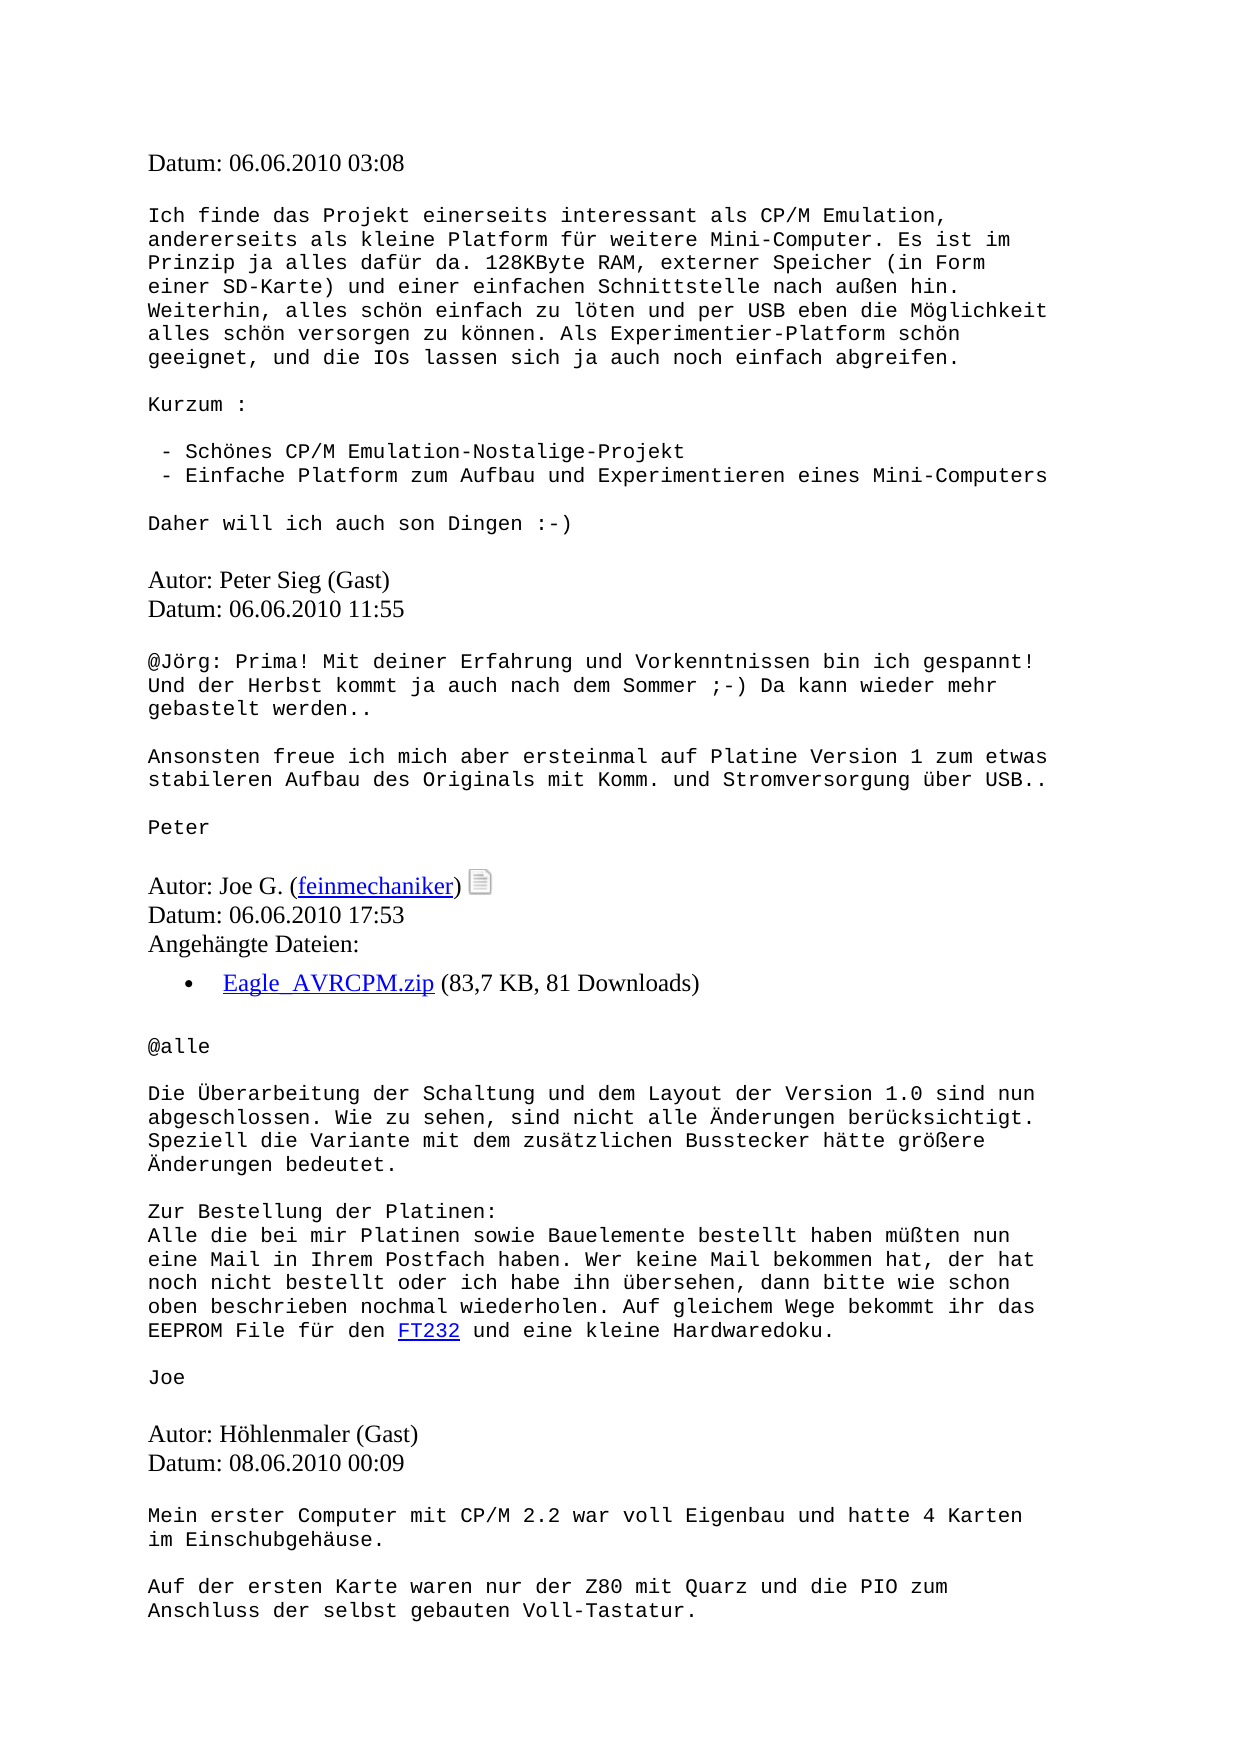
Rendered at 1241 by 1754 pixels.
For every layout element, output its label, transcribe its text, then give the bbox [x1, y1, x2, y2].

text Und der Herbst kommt ja auch nach dem Sommer ;-) Da kann wieder mehr [148, 675, 1093, 698]
text Mein erster Computer mit CP/M 2.2 war voll Eigenbau und hatte 4 Karten [148, 1506, 1093, 1529]
text Kurzum : [148, 394, 1093, 418]
text andererseits als kleine Platform für weitere Mini-Computer. Es ist im [148, 229, 1093, 252]
text Ansonsten freue ich mich aber ersteinmal auf Platine Version 1 zum etwas [148, 746, 1093, 769]
text Angehängte Dateien: [148, 929, 1093, 957]
text Autor: Höhlenmaler (Gast) [148, 1419, 1093, 1448]
text Änderungen bedeutet. [148, 1154, 1093, 1178]
text Autor: Joe G. (feinmechaniker) [148, 869, 1093, 900]
text Datum: 08.06.2010 00:09 [148, 1448, 1093, 1477]
text Datum: 06.06.2010 11:55 [148, 594, 1093, 622]
text alles schön versorgen zu können. Als Experimentier-Platform schön [148, 323, 1093, 347]
text noch nicht bestellt oder ich habe ihn übersehen, dann bitte wie schon [148, 1272, 1093, 1296]
text @alle [148, 1036, 1093, 1059]
text einer SD-Karte) und einer einfachen Schnittstelle nach außen hin. [148, 276, 1093, 300]
text Anschluss der selbst gebauten Voll-Tastatur. [148, 1600, 1093, 1624]
text Daher will ich auch son Dingen :-) [148, 512, 1093, 536]
text Ich finde das Projekt einerseits interessant als CP/M Emulation, [148, 205, 1093, 229]
text - Schönes CP/M Emulation-Nostalige-Projekt [148, 442, 1093, 465]
text geeignet, und die IOs lassen sich ja auch noch einfach abgreifen. [148, 347, 1093, 371]
text stabileren Aufbau des Originals mit Komm. und Stromversorgung über USB.. [148, 769, 1093, 793]
text oben beschrieben nochmal wiederholen. Auf gleichem Wege bekommt ihr das [148, 1296, 1093, 1319]
text @Jörg: Prima! Mit deiner Erfahrung und Vorkenntnissen bin ich gespannt! [148, 651, 1093, 675]
text EEPROM File für den FT232 und eine kleine Hardwaredoku. [148, 1319, 1093, 1343]
text Auf der ersten Karte waren nur der Z80 mit Quarz und die PIO zum [148, 1576, 1093, 1600]
text eine Mail in Ihrem Postfach haben. Wer keine Mail bekommen hat, der hat [148, 1249, 1093, 1272]
text - Einfache Platform zum Aufbau und Experimentieren eines Mini-Computers [148, 465, 1093, 489]
text Die Überarbeitung der Schaltung und dem Layout der Version 1.0 sind nun [148, 1083, 1093, 1107]
text Autor: Peter Sieg (Gast) [148, 565, 1093, 594]
list Eagle_AVRCPM.zip (83,7 KB, 81 Downloads) [185, 968, 1093, 997]
text im Einschubgehäuse. [148, 1529, 1093, 1553]
text Weiterhin, alles schön einfach zu löten und per USB eben die Möglichkeit [148, 300, 1093, 323]
text Peter [148, 817, 1093, 840]
text Datum: 06.06.2010 03:08 [148, 148, 1093, 176]
text Zur Bestellung der Platinen: [148, 1201, 1093, 1225]
text abgeschlossen. Wie zu sehen, sind nicht alle Änderungen berücksichtigt. [148, 1107, 1093, 1130]
text Alle die bei mir Platinen sowie Bauelemente bestellt haben müßten nun [148, 1225, 1093, 1249]
text Joe [148, 1367, 1093, 1391]
text gebastelt werden.. [148, 698, 1093, 722]
text Prinzip ja alles dafür da. 128KByte RAM, externer Speicher (in Form [148, 252, 1093, 276]
text Datum: 06.06.2010 17:53 [148, 900, 1093, 929]
picture [467, 869, 494, 895]
text Speziell die Variante mit dem zusätzlichen Busstecker hätte größere [148, 1130, 1093, 1154]
